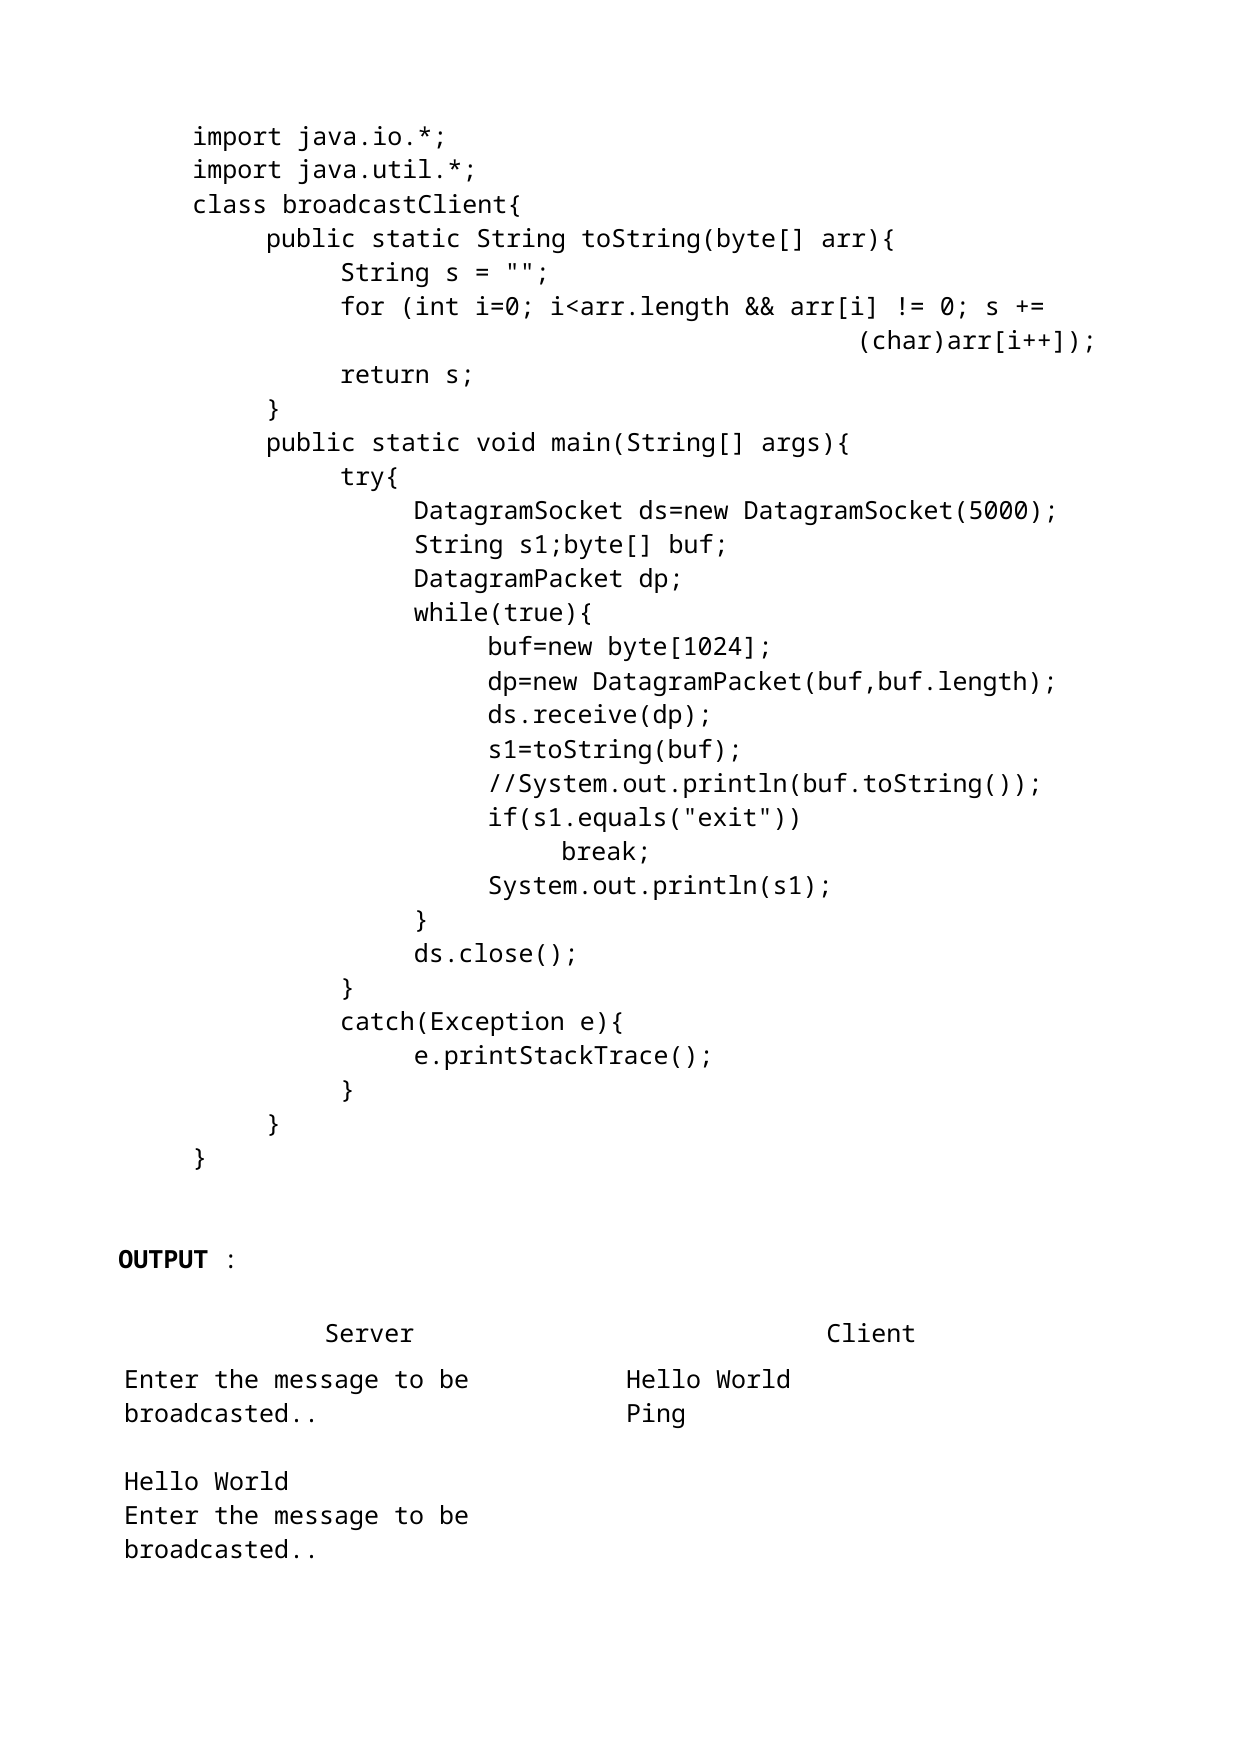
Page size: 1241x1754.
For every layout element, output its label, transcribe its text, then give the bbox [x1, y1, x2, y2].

table_header Client [621, 1311, 1122, 1356]
text String s = ""; [118, 254, 1122, 288]
text dp=new DatagramPacket(buf,buf.length); [118, 663, 1122, 697]
text } [118, 970, 1122, 1004]
text OUTPUT : [118, 1242, 1122, 1276]
text for (int i=0; i<arr.length && arr[i] != 0; s += (char)arr[i++]); [118, 288, 1122, 357]
text catch(Exception e){ [118, 1004, 1122, 1038]
text s1=toString(buf); [118, 731, 1122, 765]
text return s; [118, 357, 1122, 391]
text break; [118, 833, 1122, 867]
text } [118, 1106, 1122, 1140]
text public static String toString(byte[] arr){ [118, 220, 1122, 254]
text while(true){ [118, 595, 1122, 629]
text import java.io.*; [118, 118, 1122, 152]
text ds.close(); [118, 936, 1122, 970]
text } [118, 391, 1122, 425]
text if(s1.equals("exit")) [118, 799, 1122, 833]
table_cell Enter the message to be broadcasted.. Hello World Enter the message to be broadcasted.. [119, 1357, 620, 1606]
text class broadcastClient{ [118, 186, 1122, 220]
text ds.receive(dp); [118, 697, 1122, 731]
text } [118, 1072, 1122, 1106]
text import java.util.*; [118, 152, 1122, 186]
text String s1;byte[] buf; [118, 527, 1122, 561]
text } [118, 902, 1122, 936]
text } [118, 1140, 1122, 1174]
table_header Server [119, 1311, 620, 1356]
text System.out.println(s1); [118, 867, 1122, 902]
text public static void main(String[] args){ [118, 425, 1122, 459]
text //System.out.println(buf.toString()); [118, 765, 1122, 799]
text try{ [118, 459, 1122, 493]
text DatagramPacket dp; [118, 561, 1122, 595]
text buf=new byte[1024]; [118, 629, 1122, 663]
table_cell Hello World Ping [621, 1357, 1122, 1606]
text DatagramSocket ds=new DatagramSocket(5000); [118, 493, 1122, 527]
text e.printStackTrace(); [118, 1038, 1122, 1072]
